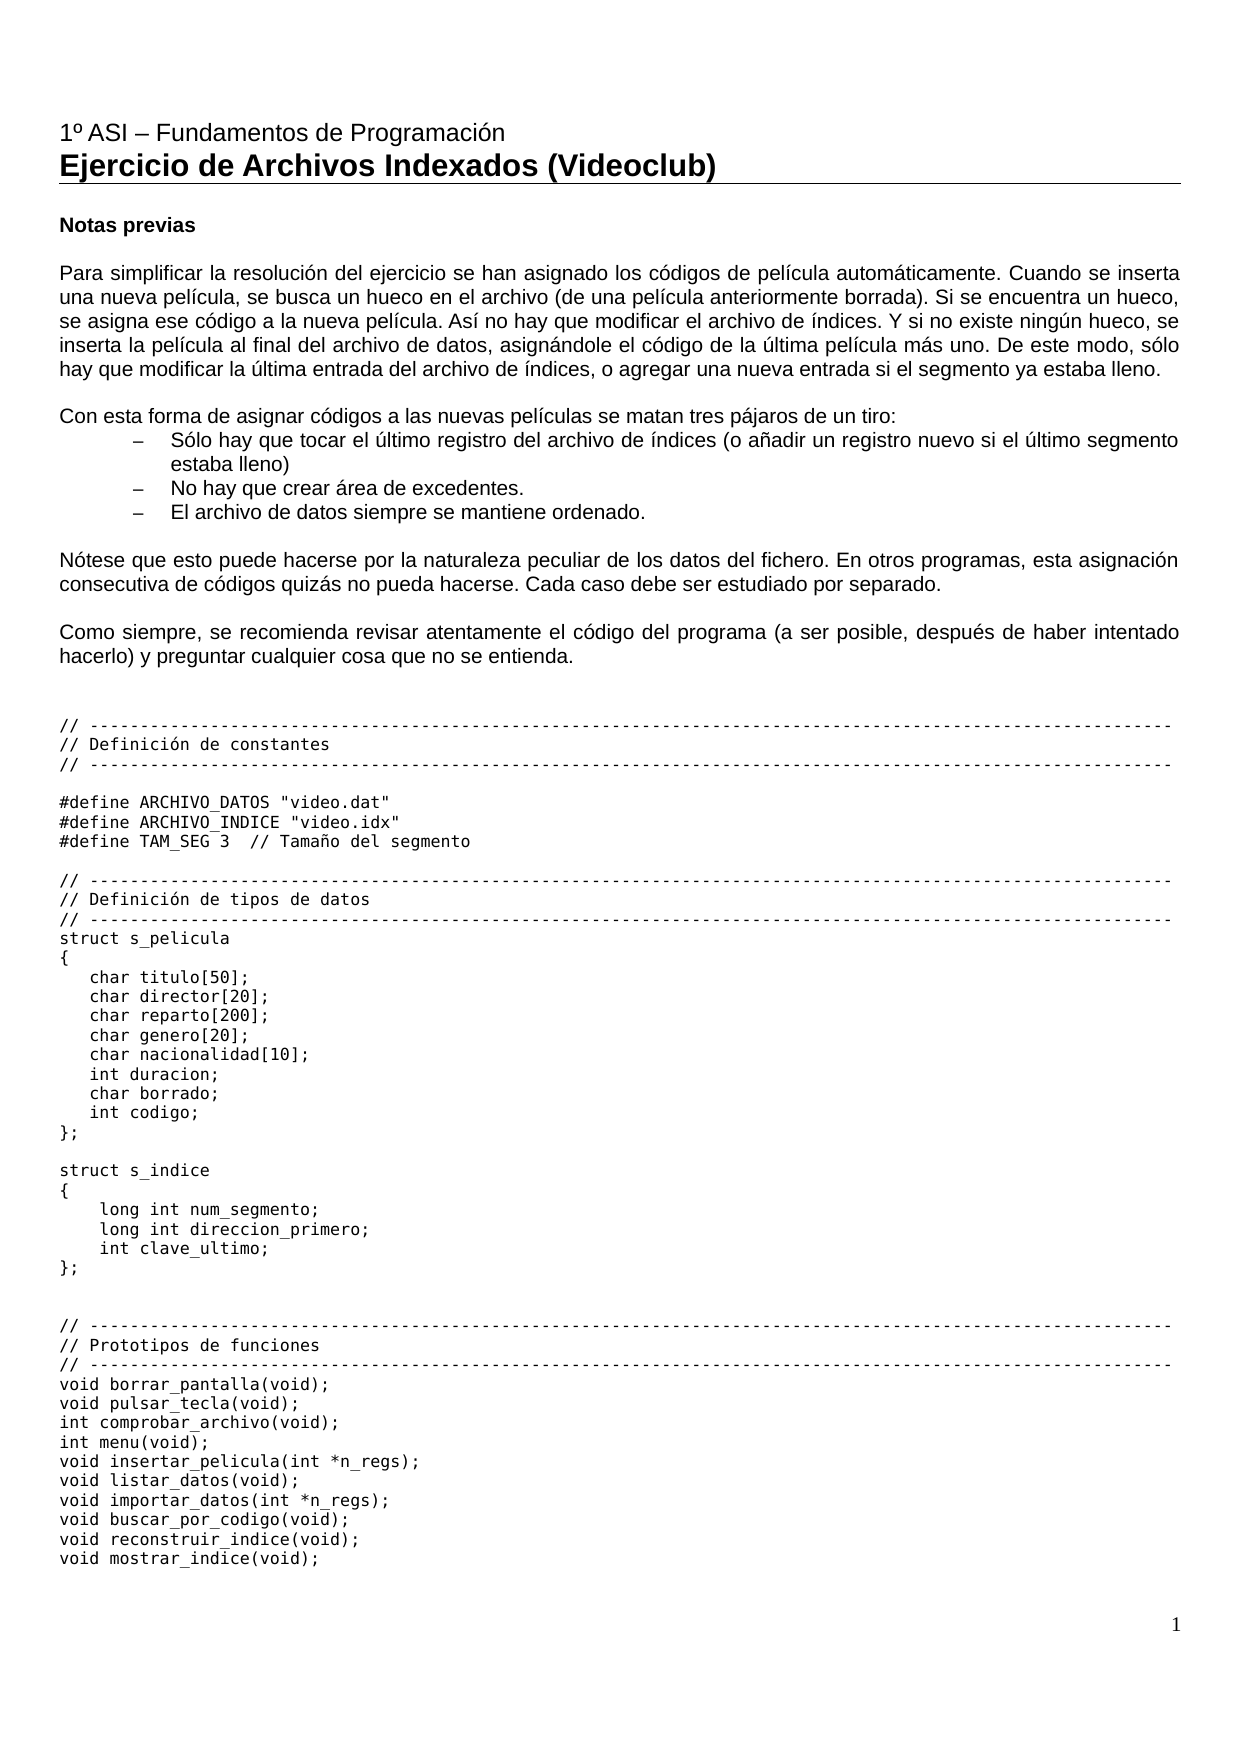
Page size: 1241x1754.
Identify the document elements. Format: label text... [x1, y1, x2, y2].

text void pulsar_tecla(void); [59, 1394, 1181, 1413]
text 1º ASI – Fundamentos de Programación [59, 118, 1181, 147]
text int clave_ultimo; [59, 1239, 1181, 1258]
text #define TAM_SEG 3 // Tamaño del segmento [59, 832, 1181, 851]
text #define ARCHIVO_DATOS "video.dat" [59, 793, 1181, 813]
text struct s_indice [59, 1161, 1181, 1181]
text // ------------------------------------------------------------------------------------------------------------ [59, 1355, 1181, 1374]
text char nacionalidad[10]; [59, 1045, 1181, 1064]
text char titulo[50]; [59, 968, 1181, 987]
text long int direccion_primero; [59, 1219, 1181, 1239]
text Notas previas [59, 213, 1181, 237]
text // Prototipos de funciones [59, 1336, 1181, 1355]
list No hay que crear área de excedentes. [133, 476, 1181, 500]
text Con esta forma de asignar códigos a las nuevas películas se matan tres pájaros de un tiro: [59, 404, 1181, 428]
text // ------------------------------------------------------------------------------------------------------------ [59, 871, 1181, 890]
text // Definición de constantes [59, 735, 1181, 754]
text void reconstruir_indice(void); [59, 1529, 1181, 1549]
text // ------------------------------------------------------------------------------------------------------------ [59, 716, 1181, 735]
text // Definición de tipos de datos [59, 890, 1181, 909]
text void insertar_pelicula(int *n_regs); [59, 1452, 1181, 1471]
text // ------------------------------------------------------------------------------------------------------------ [59, 909, 1181, 929]
text char director[20]; [59, 987, 1181, 1006]
text Nótese que esto puede hacerse por la naturaleza peculiar de los datos del fichero. En otros programas, esta asignación consecutiva de códigos quizás no pueda hacerse. Cada caso debe ser estudiado por separado. [59, 548, 1181, 596]
text char genero[20]; [59, 1026, 1181, 1045]
text { [59, 1181, 1181, 1200]
text int codigo; [59, 1103, 1181, 1123]
text void mostrar_indice(void); [59, 1549, 1181, 1568]
text void listar_datos(void); [59, 1471, 1181, 1491]
text char reparto[200]; [59, 1006, 1181, 1026]
text { [59, 948, 1181, 968]
text int comprobar_archivo(void); [59, 1413, 1181, 1433]
text struct s_pelicula [59, 929, 1181, 948]
text char borrado; [59, 1084, 1181, 1103]
text Para simplificar la resolución del ejercicio se han asignado los códigos de película automáticamente. Cuando se inserta una nueva película, se busca un hueco en el archivo (de una película anteriormente borrada). Si se encuentra un hueco, se asigna ese código a la nueva película. Así no hay que modificar el archivo de índices. Y si no existe ningún hueco, se inserta la película al final del archivo de datos, asignándole el código de la última película más uno. De este modo, sólo hay que modificar la última entrada del archivo de índices, o agregar una nueva entrada si el segmento ya estaba lleno. [59, 261, 1181, 380]
text Como siempre, se recomienda revisar atentamente el código del programa (a ser posible, después de haber intentado hacerlo) y preguntar cualquier cosa que no se entienda. [59, 620, 1181, 668]
text // ------------------------------------------------------------------------------------------------------------ [59, 1316, 1181, 1336]
text Ejercicio de Archivos Indexados (Videoclub) [59, 147, 1181, 183]
list El archivo de datos siempre se mantiene ordenado. [133, 500, 1181, 524]
list Sólo hay que tocar el último registro del archivo de índices (o añadir un registro nuevo si el último segmento estaba lleno) [133, 428, 1181, 476]
text int menu(void); [59, 1433, 1181, 1452]
text long int num_segmento; [59, 1200, 1181, 1219]
text }; [59, 1123, 1181, 1142]
text int duracion; [59, 1064, 1181, 1084]
text void borrar_pantalla(void); [59, 1374, 1181, 1394]
text void importar_datos(int *n_regs); [59, 1491, 1181, 1510]
text }; [59, 1258, 1181, 1278]
text // ------------------------------------------------------------------------------------------------------------ [59, 754, 1181, 774]
text void buscar_por_codigo(void); [59, 1510, 1181, 1529]
text #define ARCHIVO_INDICE "video.idx" [59, 813, 1181, 832]
